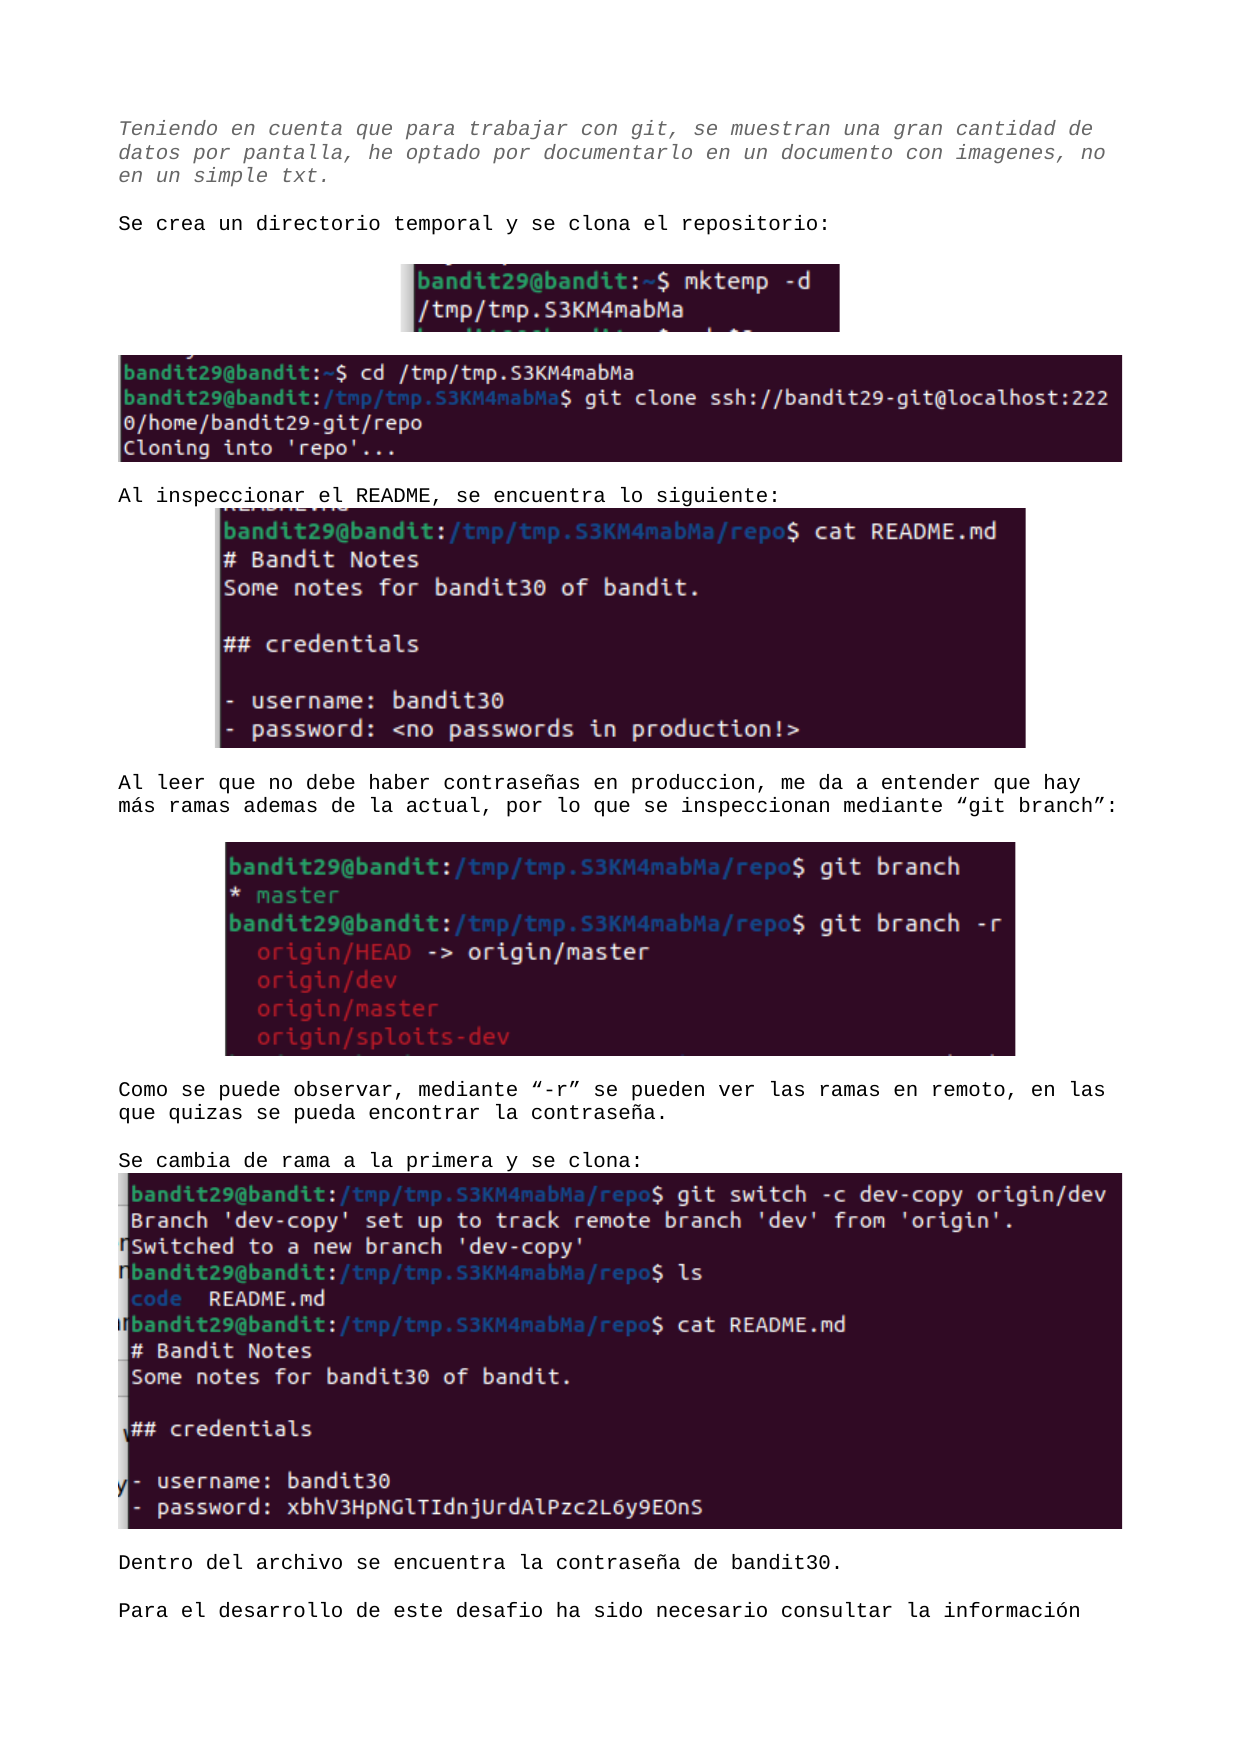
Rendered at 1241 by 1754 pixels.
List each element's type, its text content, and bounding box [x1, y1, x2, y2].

text Para el desarrollo de este desafio ha sido necesario consultar la información [118, 1599, 1122, 1623]
text Como se puede observar, mediante “-r” se pueden ver las ramas en remoto, en las que quizas se pueda encontrar la contraseña. [118, 1079, 1122, 1126]
text Teniendo en cuenta que para trabajar con git, se muestran una gran cantidad de datos por pantalla, he optado por documentarlo en un documento con imagenes, no en un simple txt. [118, 118, 1122, 189]
text Al inspeccionar el README, se encuentra lo siguiente: [118, 485, 1122, 509]
text Se cambia de rama a la primera y se clona: [118, 1150, 1122, 1173]
picture [224, 842, 1016, 1056]
picture [118, 1173, 1123, 1529]
picture [118, 355, 1123, 462]
text Dentro del archivo se encuentra la contraseña de bandit30. [118, 1552, 1122, 1576]
text Se crea un directorio temporal y se clona el repositorio: [118, 213, 1122, 236]
picture [400, 264, 840, 332]
text Al leer que no debe haber contraseñas en produccion, me da a entender que hay más ramas ademas de la actual, por lo que se inspeccionan mediante “git branch”: [118, 772, 1122, 819]
picture [214, 508, 1026, 748]
